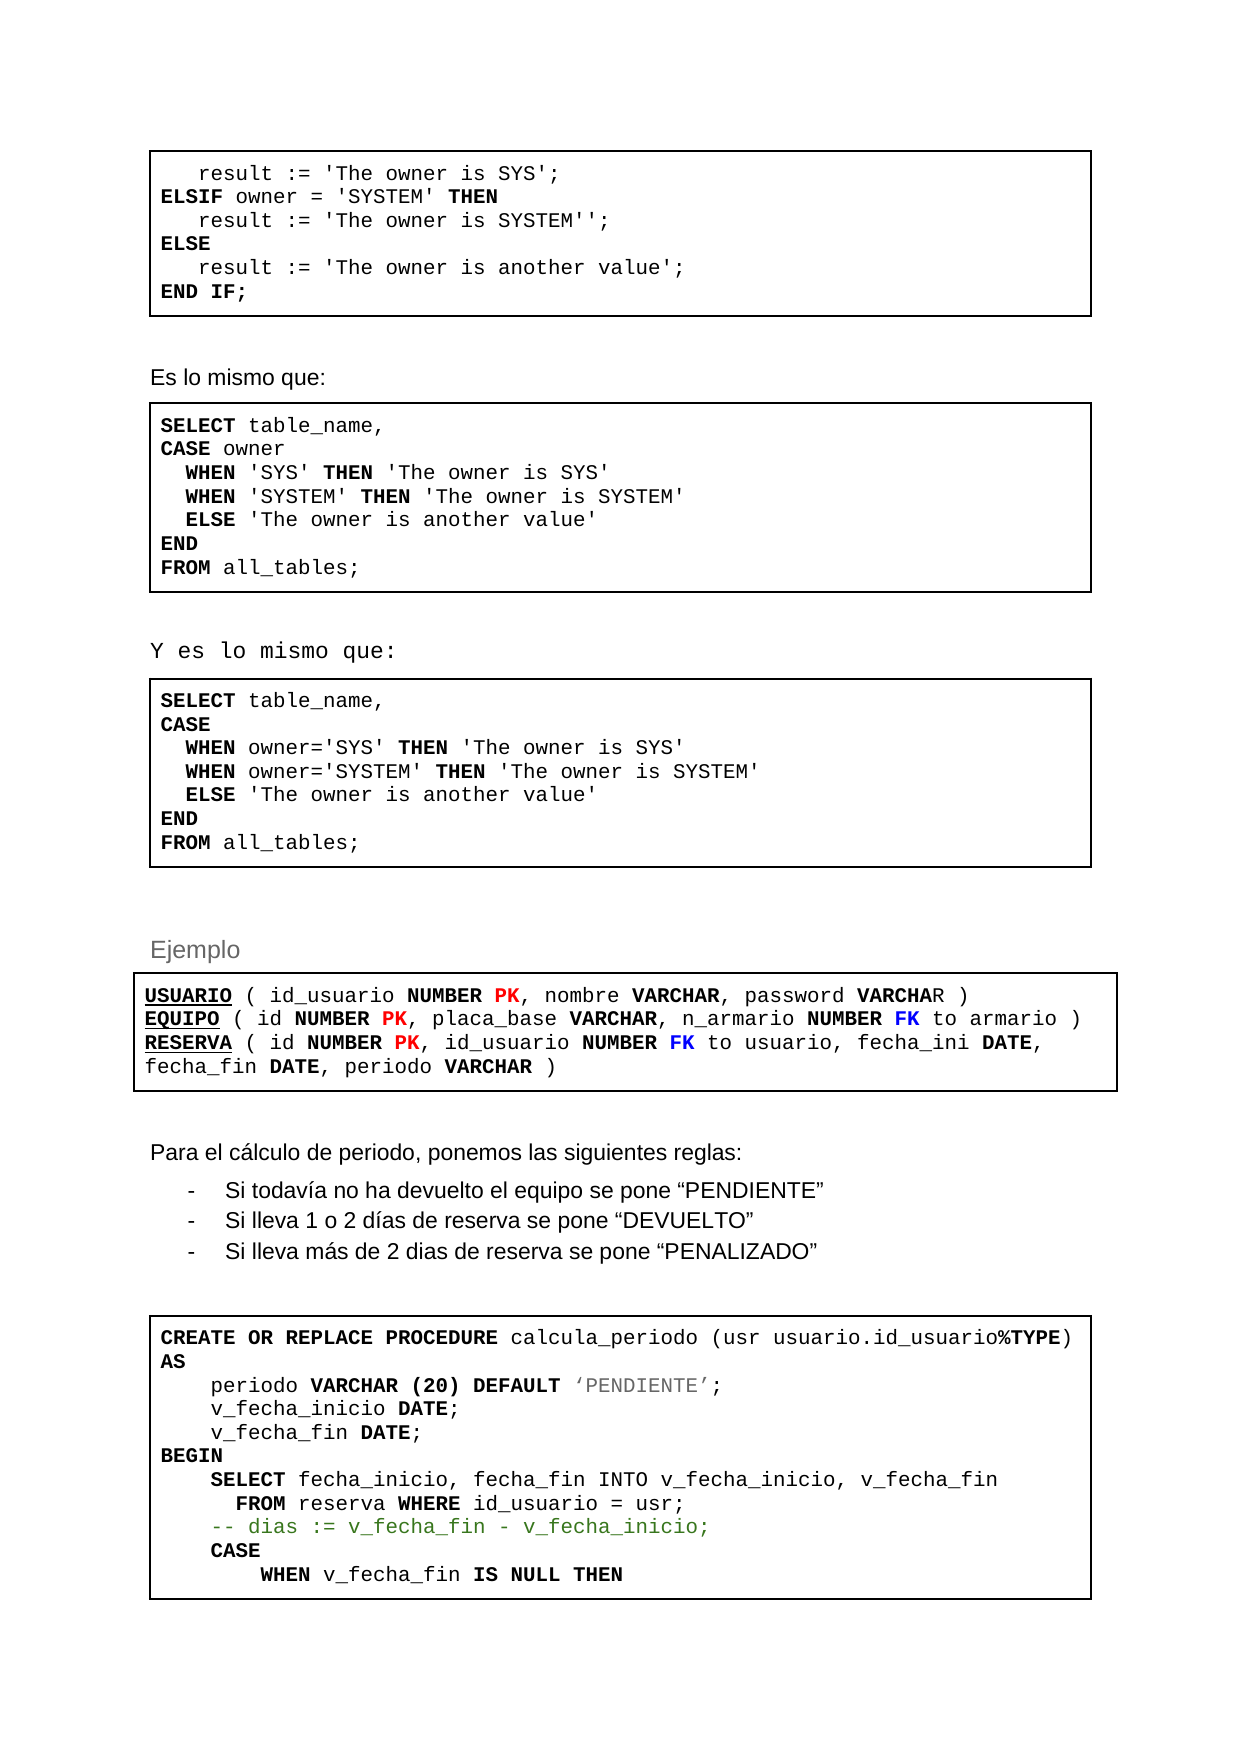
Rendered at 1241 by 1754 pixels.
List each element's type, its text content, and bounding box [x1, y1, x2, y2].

subtitle Ejemplo [150, 935, 1090, 964]
table_header result := 'The owner is SYS'; ELSIF owner = 'SYSTEM' THEN result := 'The owner is SYSTEM''; ELSE result := 'The owner is another value'; END IF; [151, 152, 1090, 315]
list Si lleva 1 o 2 días de reserva se pone “DEVUELTO” [187, 1207, 1090, 1234]
table_header SELECT table_name, CASE WHEN owner='SYS' THEN 'The owner is SYS' WHEN owner='SYSTEM' THEN 'The owner is SYSTEM' ELSE 'The owner is another value' END FROM all_tables; [151, 680, 1090, 866]
table_header USUARIO ( id_usuario NUMBER PK, nombre VARCHAR, password VARCHAR ) EQUIPO ( id NUMBER PK, placa_base VARCHAR, n_armario NUMBER FK to armario ) RESERVA ( id NUMBER PK, id_usuario NUMBER FK to usuario, fecha_ini DATE, fecha_fin DATE, periodo VARCHAR ) [135, 974, 1116, 1090]
table_header CREATE OR REPLACE PROCEDURE calcula_periodo (usr usuario.id_usuario%TYPE) AS periodo VARCHAR (20) DEFAULT ‘PENDIENTE’; v_fecha_inicio DATE; v_fecha_fin DATE; BEGIN SELECT fecha_inicio, fecha_fin INTO v_fecha_inicio, v_fecha_fin FROM reserva WHERE id_usuario = usr; -- dias := v_fecha_fin - v_fecha_inicio; CASE WHEN v_fecha_fin IS NULL THEN [151, 1317, 1090, 1598]
text Es lo mismo que: [150, 364, 1090, 390]
text Y es lo mismo que: [150, 639, 1090, 665]
list Si todavía no ha devuelto el equipo se pone “PENDIENTE” [187, 1177, 1090, 1204]
text Para el cálculo de periodo, ponemos las siguientes reglas: [150, 1139, 1090, 1165]
table_header SELECT table_name, CASE owner WHEN 'SYS' THEN 'The owner is SYS' WHEN 'SYSTEM' THEN 'The owner is SYSTEM' ELSE 'The owner is another value' END FROM all_tables; [151, 404, 1090, 591]
list Si lleva más de 2 dias de reserva se pone “PENALIZADO” [187, 1238, 1090, 1264]
